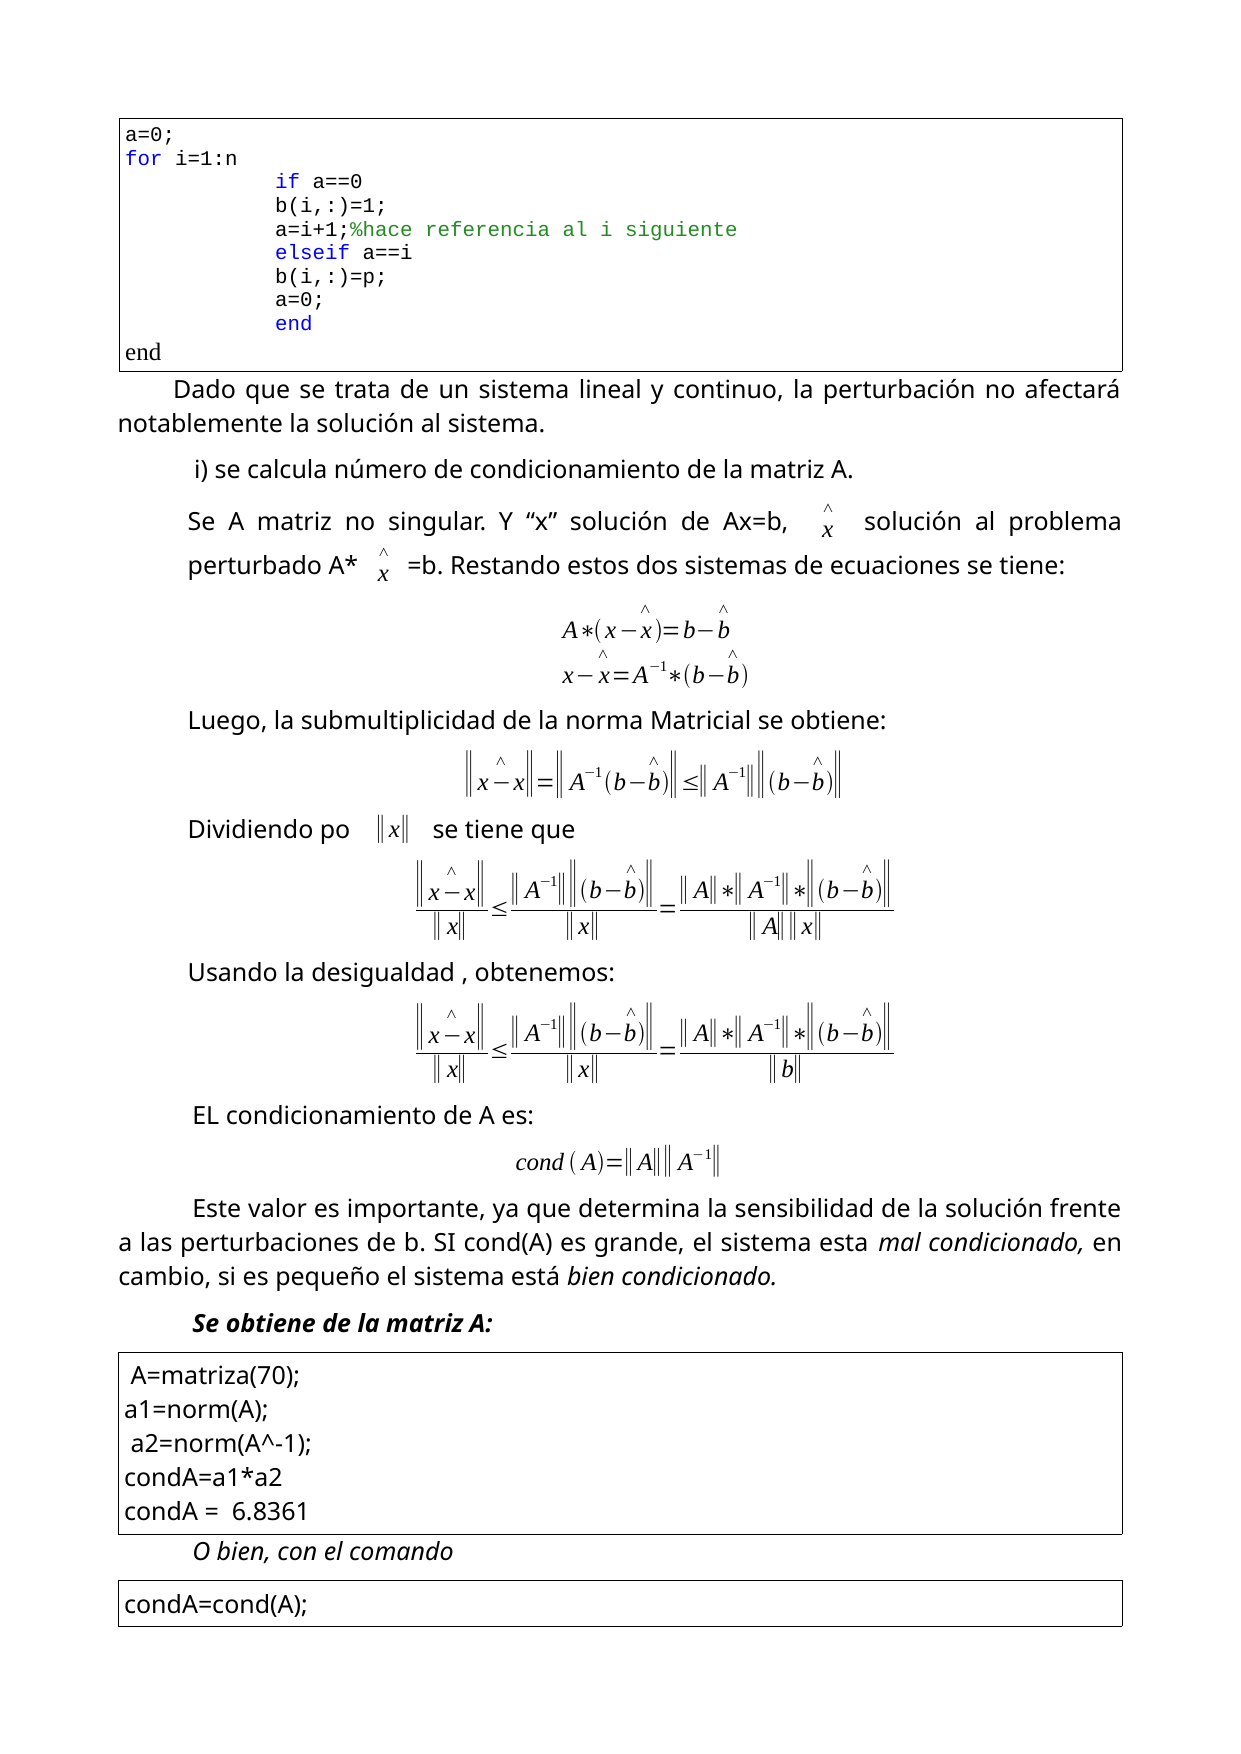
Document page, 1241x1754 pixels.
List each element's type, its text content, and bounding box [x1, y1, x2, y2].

text O bien, con el comando [118, 1535, 1122, 1568]
list Luego, la submultiplicidad de la norma Matricial se obtiene: [187, 703, 1122, 737]
table_header A=matriza(70); a1=norm(A); a2=norm(A^-1); condA=a1*a2 condA = 6.8361 [119, 1353, 1122, 1534]
list Usando la desigualdad , obtenemos: [187, 954, 1122, 988]
list Se A matriz no singular. Y “x” solución de Ax=b, solución al problema perturbado A*=b. Restando estos dos sistemas de ecuaciones se tiene: [187, 498, 1122, 587]
text EL condicionamiento de A es: [118, 1097, 1122, 1131]
list Dividiendo po se tiene que [187, 812, 1122, 846]
table_header a=0; for i=1:n if a==0 b(i,:)=1; a=i+1;%hace referencia al i siguiente elseif a==i b(i,:)=p; a=0; end end [120, 119, 1122, 371]
text Este valor es importante, ya que determina la sensibilidad de la solución frente a las perturbaciones de b. SI cond(A) es grande, el sistema esta mal condicionado, en cambio, si es pequeño el sistema está bien condicionado. [118, 1191, 1122, 1293]
list Dado que se trata de un sistema lineal y continuo, la perturbación no afectará notablemente la solución al sistema. [117, 371, 1122, 439]
table_header condA=cond(A); [119, 1581, 1122, 1626]
list i) se calcula número de condicionamiento de la matriz A. [187, 452, 1122, 486]
text Se obtiene de la matriz A: [118, 1305, 1122, 1339]
